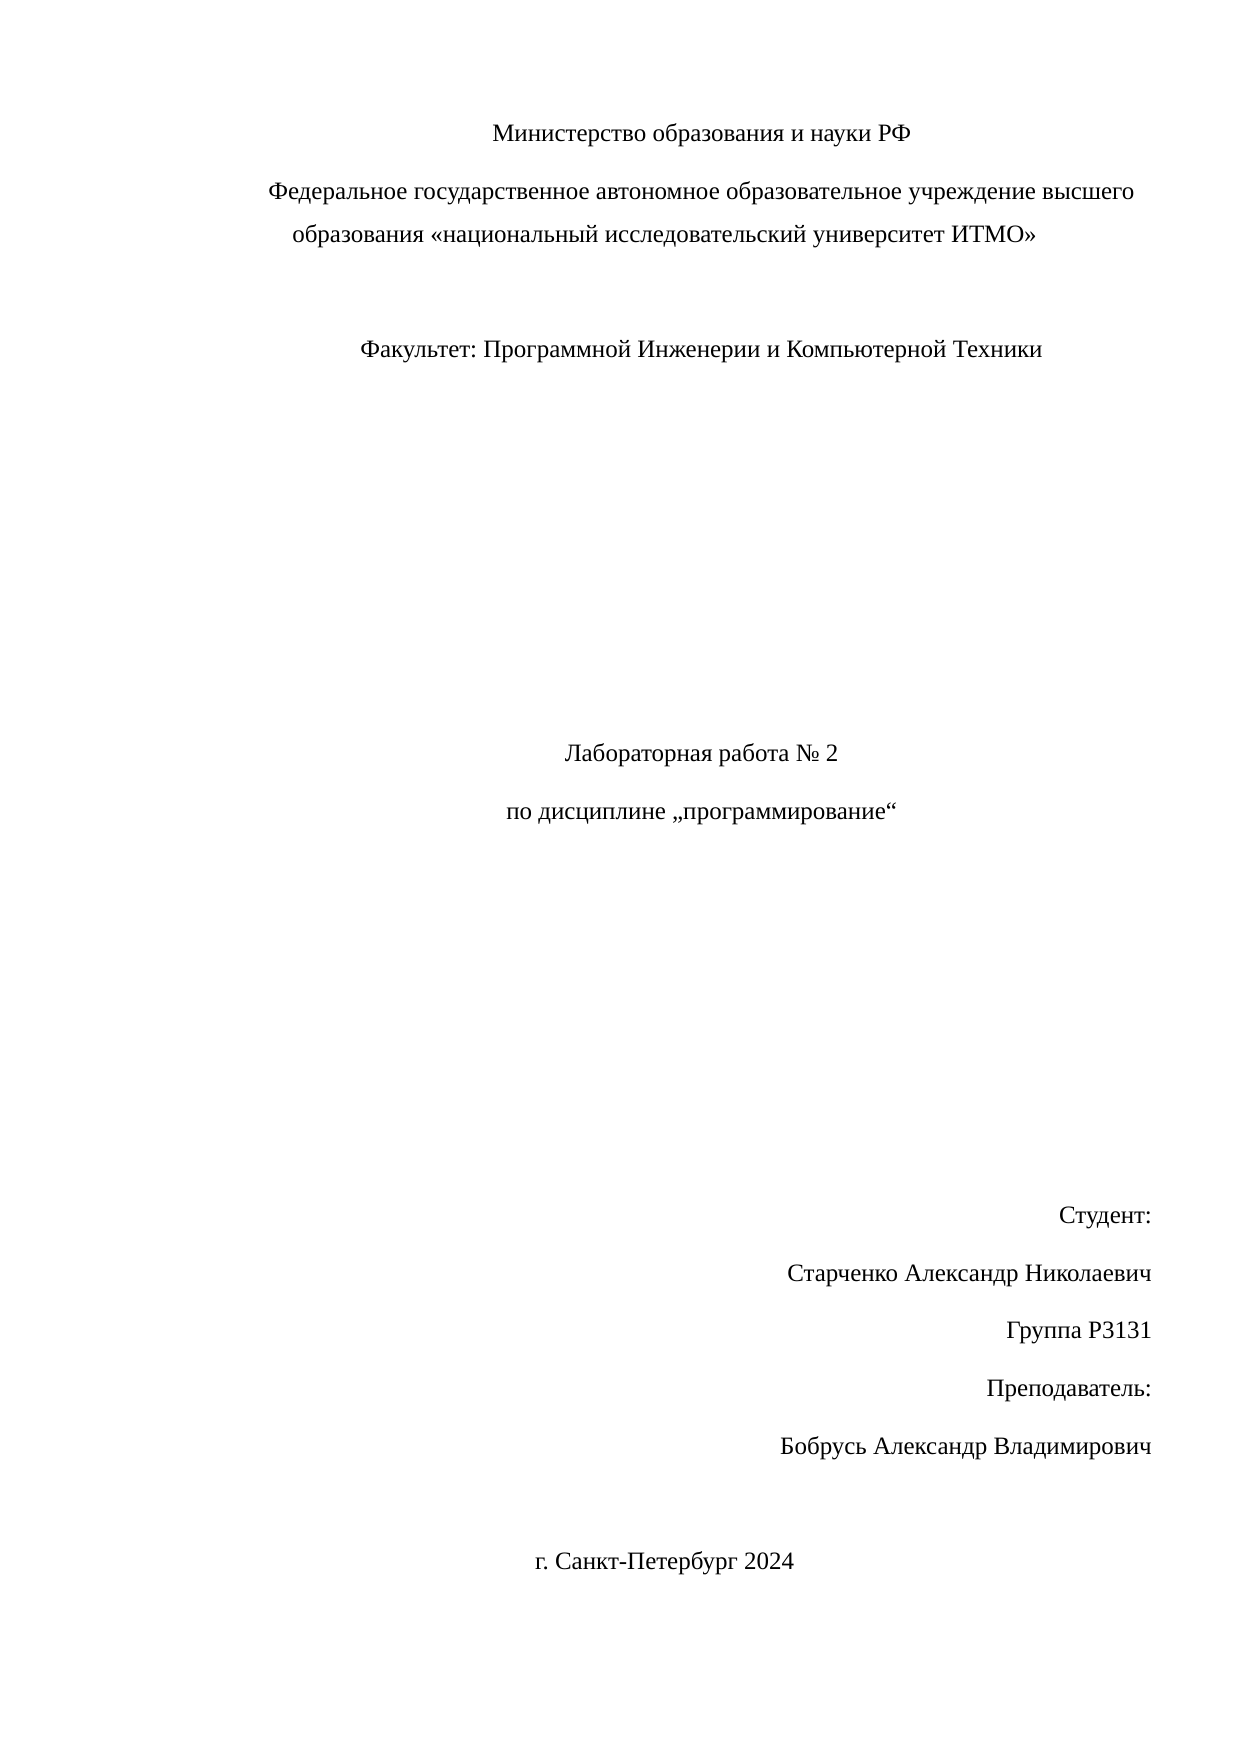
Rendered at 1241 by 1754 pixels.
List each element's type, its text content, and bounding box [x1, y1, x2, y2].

text Факультет: Программной Инженерии и Компьютерной Техники [177, 334, 1152, 363]
text Студент: [177, 1200, 1152, 1229]
text г. Санкт-Петербург 2024 [177, 1546, 1152, 1575]
text Группа P3131 [177, 1315, 1152, 1344]
text Бобрусь Александр Владимирович [177, 1431, 1152, 1459]
text по дисциплине „программирование“ [177, 796, 1152, 825]
text Лабораторная работа № 2 [177, 738, 1152, 767]
text Старченко Александр Николаевич [177, 1258, 1152, 1286]
text Федеральное государственное автономное образовательное учреждение высшего образования «национальный исследовательский университет ИТМО» [177, 176, 1152, 248]
text Министерство образования и науки РФ [177, 118, 1152, 147]
text Преподаватель: [177, 1373, 1152, 1402]
